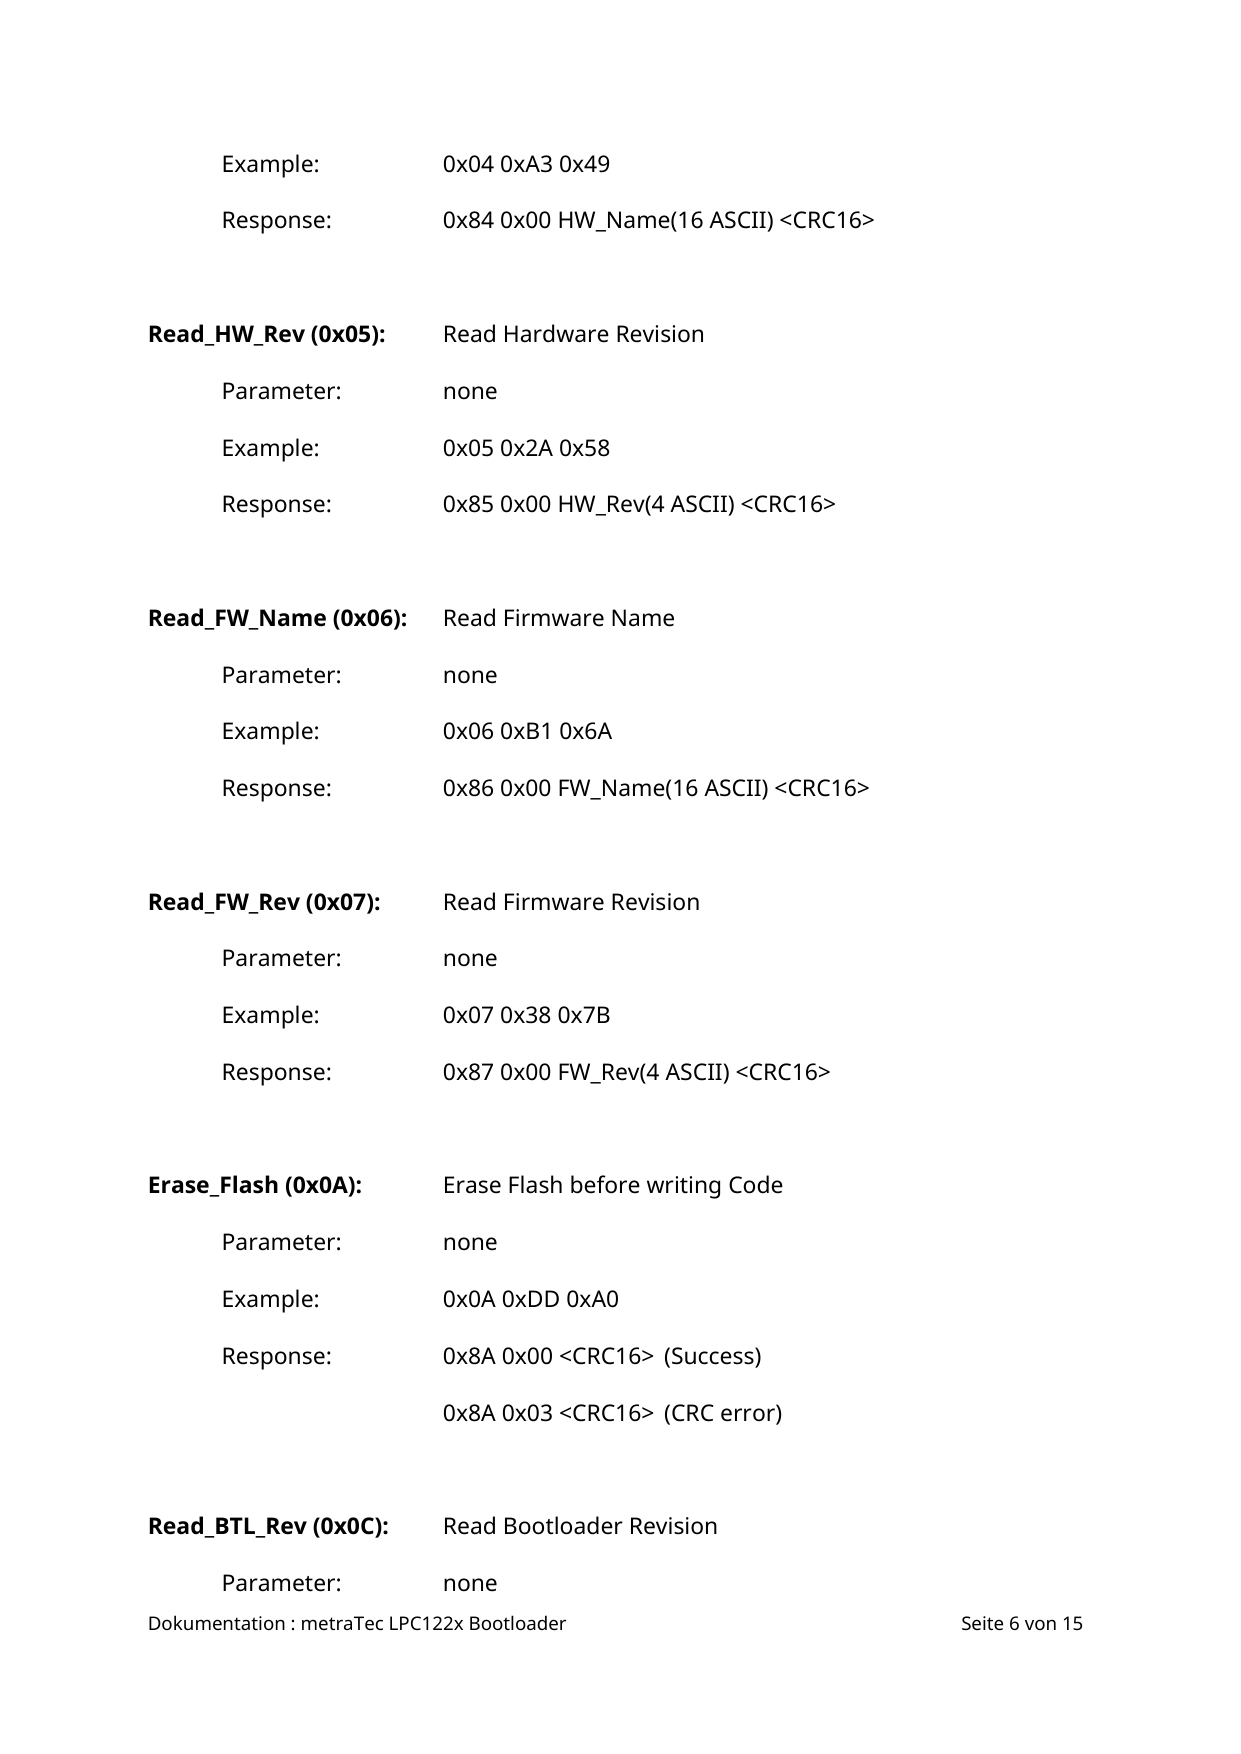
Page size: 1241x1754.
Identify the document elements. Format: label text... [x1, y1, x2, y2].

text Response: 0x84 0x00 HW_Name(16 ASCII) <CRC16> [148, 204, 1093, 236]
text 0x8A 0x03 <CRC16> (CRC error) [148, 1397, 1093, 1428]
text Example: 0x07 0x38 0x7B [148, 999, 1093, 1030]
text Read_BTL_Rev (0x0C): Read Bootloader Revision [148, 1510, 1093, 1541]
text Read_FW_Rev (0x07): Read Firmware Revision [148, 886, 1093, 917]
text Example: 0x05 0x2A 0x58 [148, 431, 1093, 463]
text Parameter: none [148, 1226, 1093, 1257]
text Response: 0x8A 0x00 <CRC16> (Success) [148, 1340, 1093, 1371]
text Response: 0x86 0x00 FW_Name(16 ASCII) <CRC16> [148, 772, 1093, 803]
text Example: 0x06 0xB1 0x6A [148, 715, 1093, 747]
text Parameter: none [148, 1567, 1093, 1598]
text Parameter: none [148, 375, 1093, 406]
text Erase_Flash (0x0A): Erase Flash before writing Code [148, 1169, 1093, 1201]
text Response: 0x85 0x00 HW_Rev(4 ASCII) <CRC16> [148, 488, 1093, 519]
text Read_HW_Rev (0x05): Read Hardware Revision [148, 318, 1093, 349]
text Parameter: none [148, 942, 1093, 974]
text Response: 0x87 0x00 FW_Rev(4 ASCII) <CRC16> [148, 1056, 1093, 1087]
text Example: 0x0A 0xDD 0xA0 [148, 1283, 1093, 1314]
text Read_FW_Name (0x06): Read Firmware Name [148, 602, 1093, 633]
text Example: 0x04 0xA3 0x49 [148, 148, 1093, 179]
text Parameter: none [148, 658, 1093, 690]
